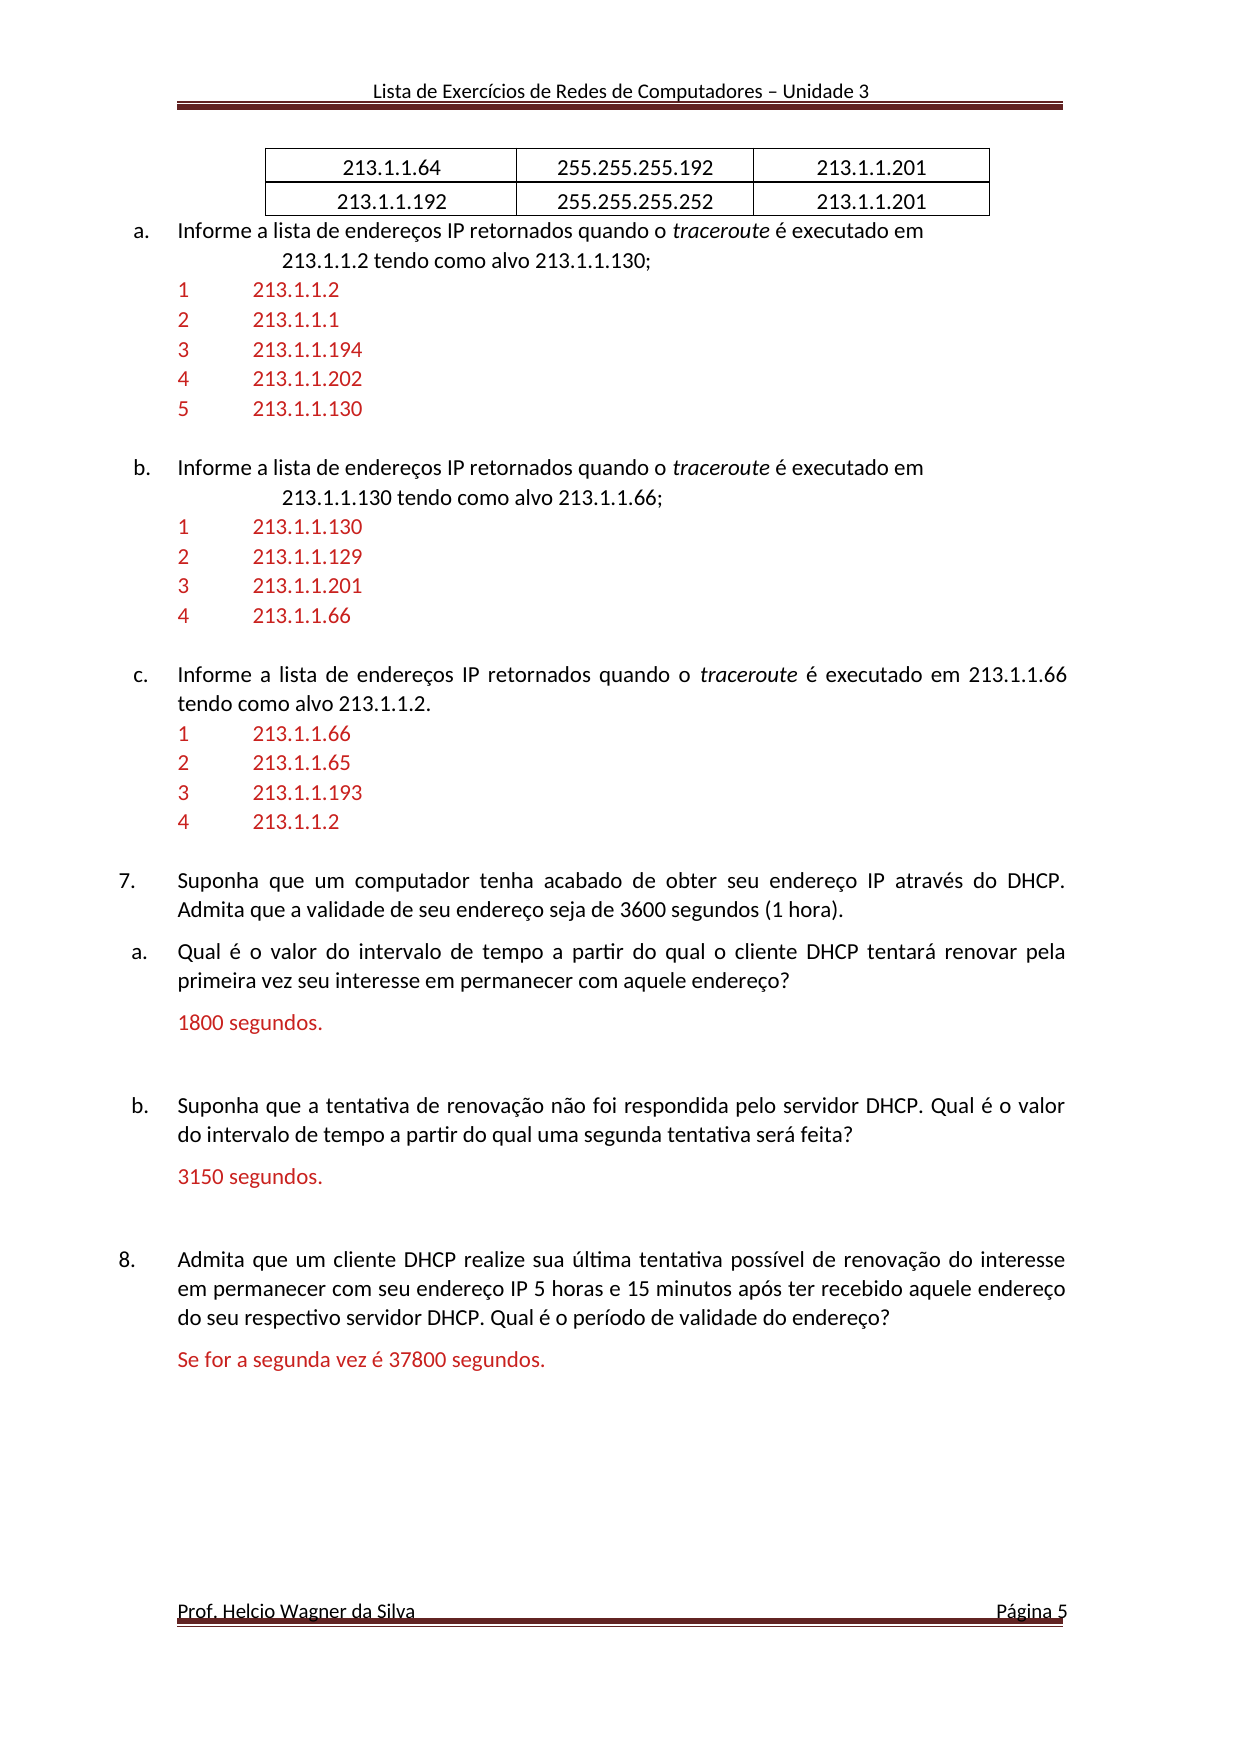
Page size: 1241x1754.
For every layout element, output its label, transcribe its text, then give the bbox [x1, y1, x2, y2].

table_cell 213.1.1.192 [266, 183, 516, 215]
list 4 213.1.1.2 [133, 807, 1067, 835]
text 1 213.1.1.130 [177, 512, 1067, 540]
text 4 213.1.1.66 [177, 601, 1067, 629]
list 2 213.1.1.65 [133, 748, 1067, 776]
list Suponha que a tentativa de renovação não foi respondida pelo servidor DHCP. Qual é o valor do intervalo de tempo a partir do qual uma segunda tentativa será feita? [131, 1091, 1067, 1148]
text 213.1.1.2 tendo como alvo 213.1.1.130; [282, 246, 1067, 274]
list Suponha que um computador tenha acabado de obter seu endereço IP através do DHCP. Admita que a validade de seu endereço seja de 3600 segundos (1 hora). [118, 867, 1067, 923]
table_cell 213.1.1.201 [754, 149, 989, 181]
text 3 213.1.1.201 [177, 571, 1067, 599]
list 3150 segundos. [131, 1162, 1067, 1190]
text 3 213.1.1.194 [177, 335, 1067, 363]
list Admita que um cliente DHCP realize sua última tentativa possível de renovação do interesse em permanecer com seu endereço IP 5 horas e 15 minutos após ter recebido aquele endereço do seu respectivo servidor DHCP. Qual é o período de validade do endereço? [118, 1246, 1067, 1331]
text 2 213.1.1.129 [177, 542, 1067, 570]
table_cell 213.1.1.64 [266, 149, 516, 181]
list Informe a lista de endereços IP retornados quando o traceroute é executado em [133, 216, 1067, 244]
list 1800 segundos. [131, 1008, 1067, 1036]
text 213.1.1.130 tendo como alvo 213.1.1.66; [282, 483, 1067, 511]
list Qual é o valor do intervalo de tempo a partir do qual o cliente DHCP tentará renovar pela primeira vez seu interesse em permanecer com aquele endereço? [131, 937, 1067, 994]
text 2 213.1.1.1 [177, 305, 1067, 333]
table_cell 213.1.1.201 [754, 183, 989, 215]
text 5 213.1.1.130 [177, 394, 1067, 422]
list 1 213.1.1.66 [133, 719, 1067, 747]
list Informe a lista de endereços IP retornados quando o traceroute é executado em 213.1.1.66 tendo como alvo 213.1.1.2. [133, 660, 1067, 717]
list Se for a segunda vez é 37800 segundos. [118, 1345, 1067, 1373]
table_cell 255.255.255.252 [517, 183, 753, 215]
text 1 213.1.1.2 [177, 276, 1067, 304]
list Informe a lista de endereços IP retornados quando o traceroute é executado em [133, 453, 1067, 481]
text 4 213.1.1.202 [177, 364, 1067, 392]
list 3 213.1.1.193 [133, 778, 1067, 806]
table_cell 255.255.255.192 [517, 149, 753, 181]
